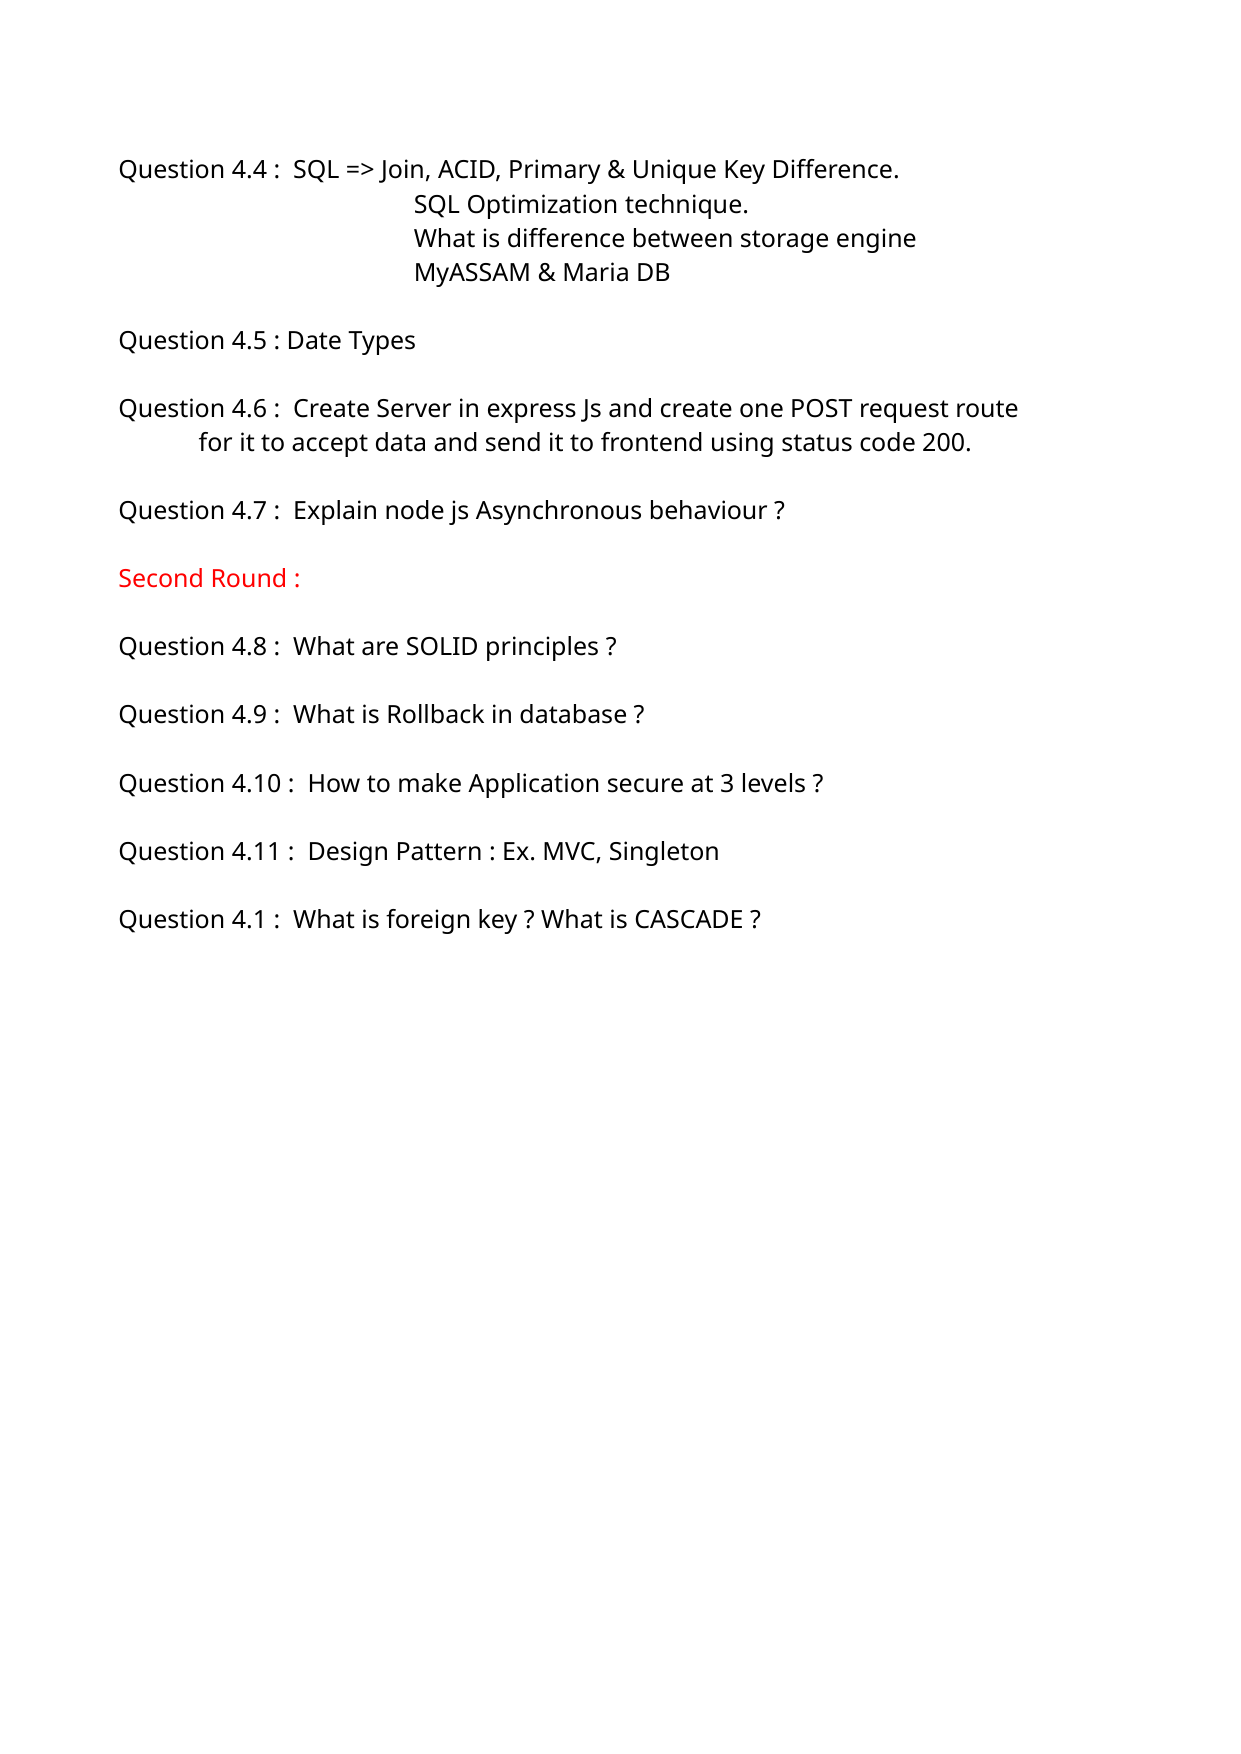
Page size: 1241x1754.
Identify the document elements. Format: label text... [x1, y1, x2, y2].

text Question 4.9 : What is Rollback in database ? [118, 697, 1122, 731]
text Question 4.1 : What is foreign key ? What is CASCADE ? [118, 902, 1122, 936]
text What is difference between storage engine MyASSAM & Maria DB [118, 220, 1122, 288]
text Question 4.8 : What are SOLID principles ? [118, 629, 1122, 663]
text Question 4.11 : Design Pattern : Ex. MVC, Singleton [118, 833, 1122, 867]
text Question 4.7 : Explain node js Asynchronous behaviour ? [118, 493, 1122, 527]
text Question 4.10 : How to make Application secure at 3 levels ? [118, 765, 1122, 799]
text Question 4.5 : Date Types [118, 322, 1122, 357]
text SQL Optimization technique. [118, 186, 1122, 220]
text Question 4.6 : Create Server in express Js and create one POST request route for it to accept data and send it to frontend using status code 200. [118, 391, 1122, 459]
text Question 4.4 : SQL => Join, ACID, Primary & Unique Key Difference. [118, 152, 1122, 186]
text Second Round : [118, 561, 1122, 595]
